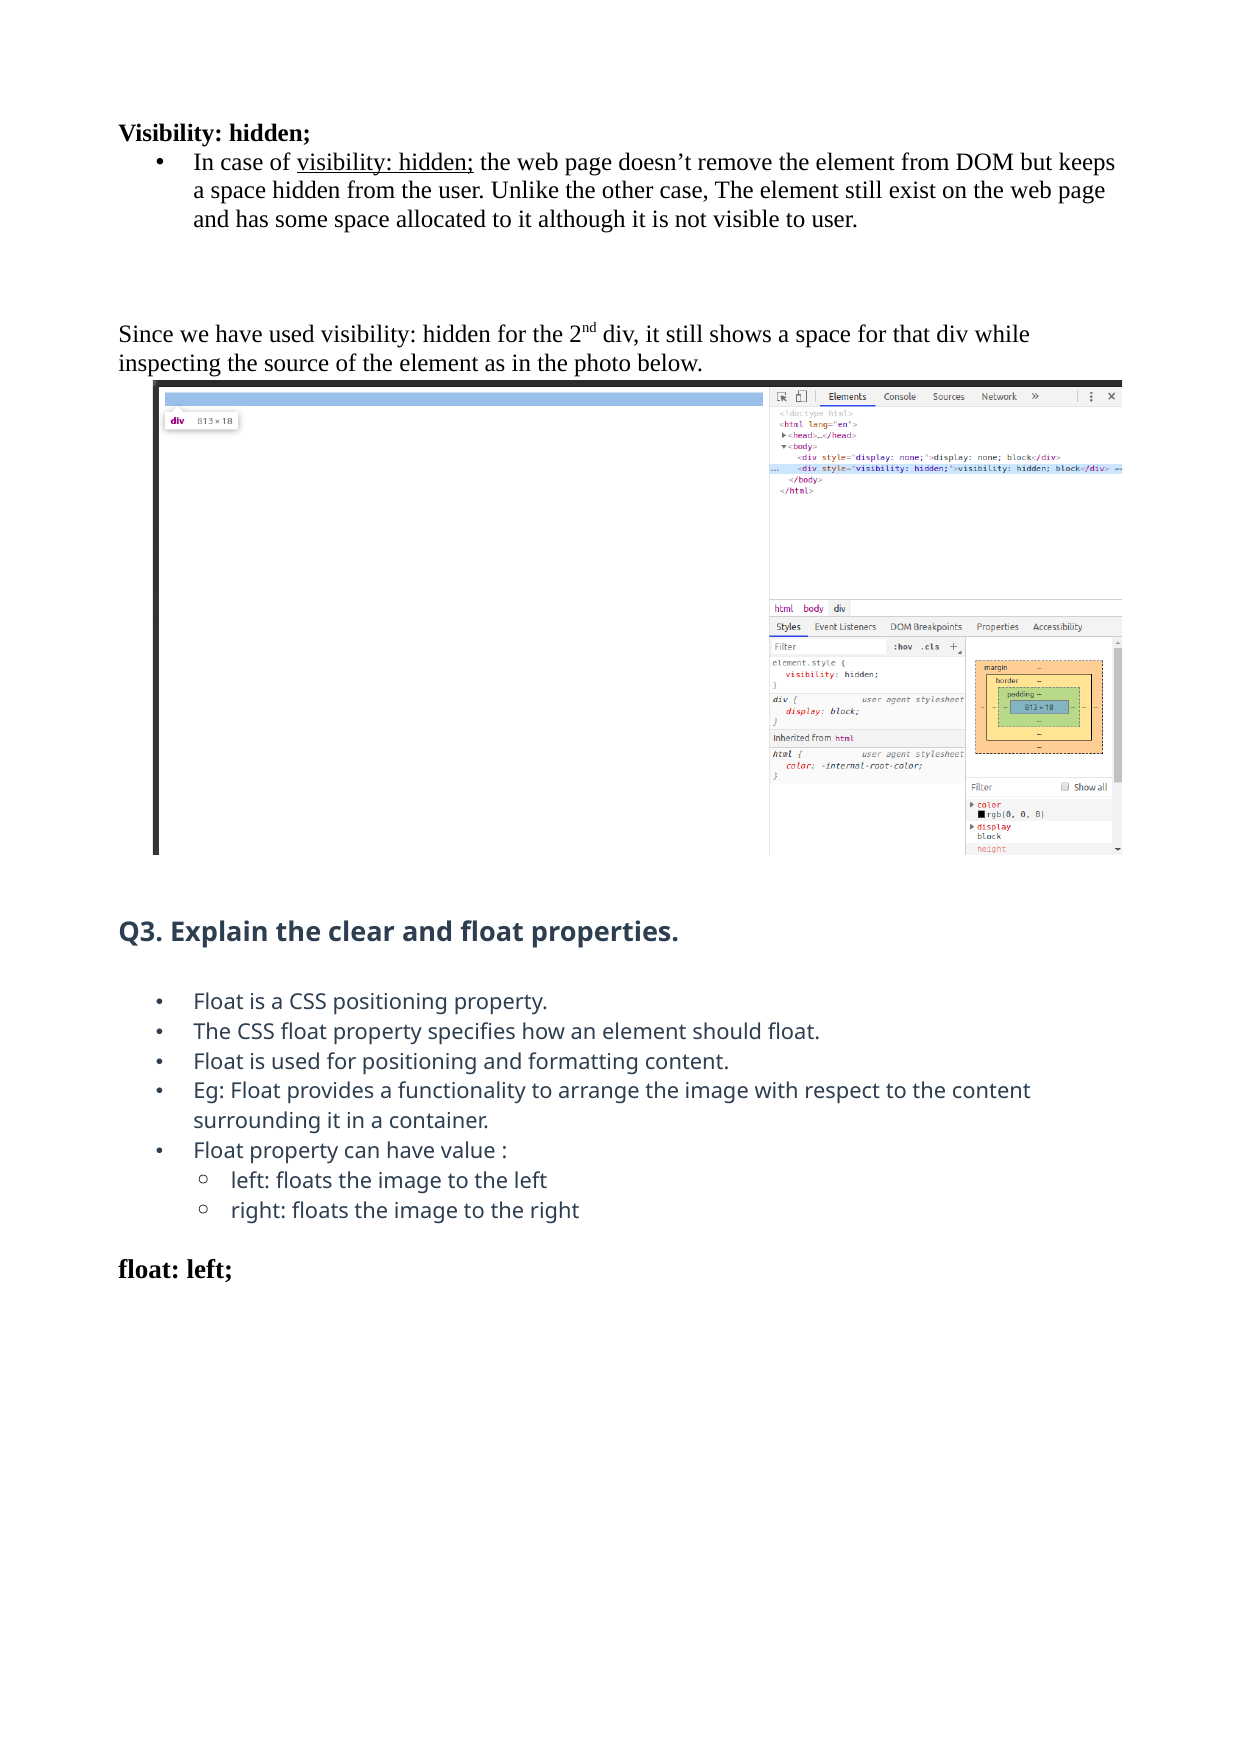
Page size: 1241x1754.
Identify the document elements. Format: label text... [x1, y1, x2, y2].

picture [152, 380, 1123, 855]
list Float is used for positioning and formatting content. [156, 1046, 1122, 1076]
list right: floats the image to the right [193, 1195, 1122, 1253]
list Float property can have value : [156, 1135, 1122, 1165]
text Since we have used visibility: hidden for the 2nd div, it still shows a space for that div while inspecting the source of the element as in the photo below. [118, 319, 1122, 377]
list Eg: Float provides a functionality to arrange the image with respect to the content surrounding it in a container. [156, 1076, 1122, 1135]
list Float is a CSS positioning property. [156, 986, 1122, 1016]
text Q3. Explain the clear and float properties. [118, 912, 1122, 949]
text Visibility: hidden; [118, 118, 1122, 147]
list left: floats the image to the left [193, 1165, 1122, 1195]
list The CSS float property specifies how an element should float. [156, 1016, 1122, 1046]
list In case of visibility: hidden; the web page doesn’t remove the element from DOM but keeps a space hidden from the user. Unlike the other case, The element still exist on the web page and has some space allocated to it although it is not visible to user. [156, 147, 1122, 233]
text float: left; [118, 1253, 1122, 1284]
